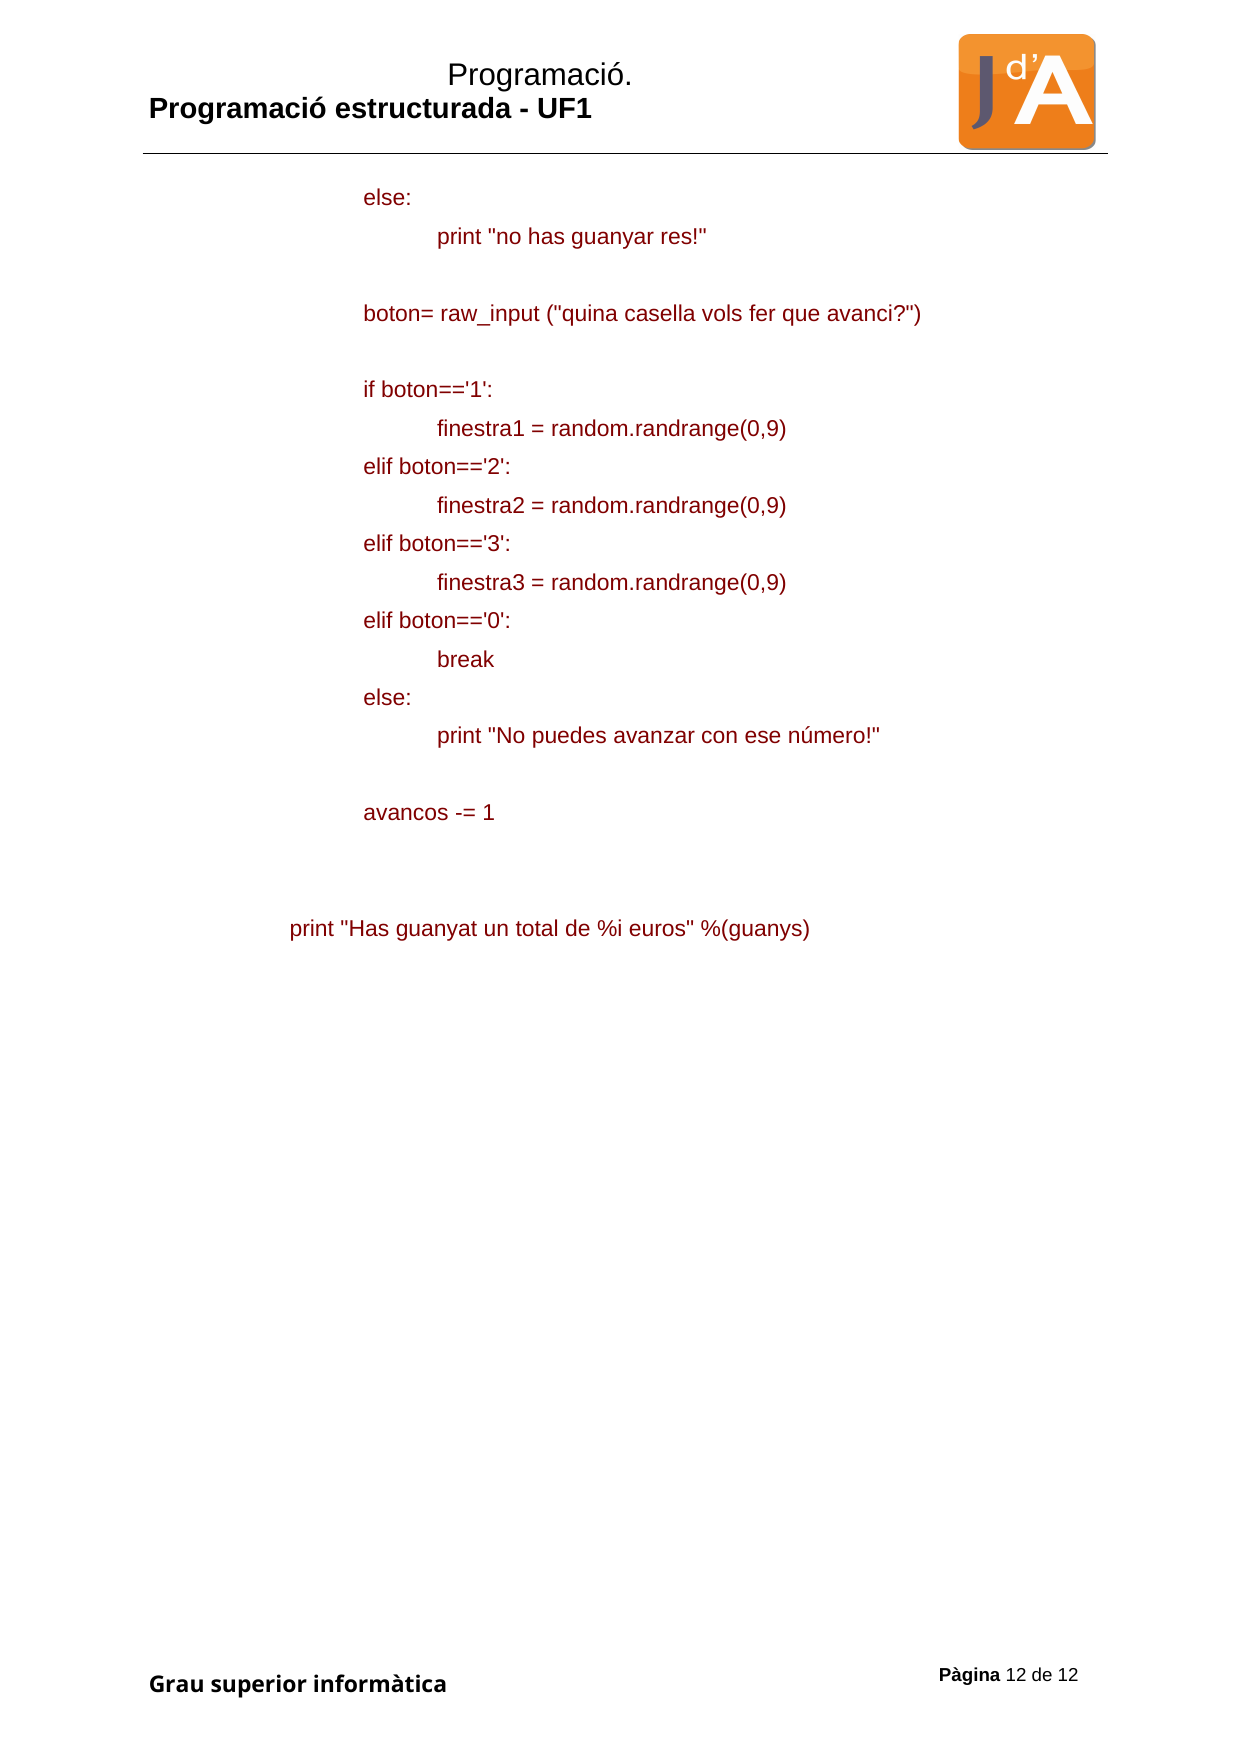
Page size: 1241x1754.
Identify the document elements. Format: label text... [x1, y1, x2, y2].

text break [289, 646, 1107, 672]
text elif boton=='2': [289, 454, 1107, 480]
text elif boton=='3': [289, 531, 1107, 557]
text print "no has guanyar res!" [289, 223, 1107, 249]
text else: [289, 685, 1107, 710]
text finestra2 = random.randrange(0,9) [289, 492, 1107, 518]
text if boton=='1': [289, 377, 1107, 403]
text else: [289, 185, 1107, 211]
text finestra1 = random.randrange(0,9) [289, 416, 1107, 441]
picture [958, 34, 1096, 150]
text boton= raw_input ("quina casella vols fer que avanci?") [289, 300, 1107, 326]
text avancos -= 1 [289, 800, 1107, 826]
text elif boton=='0': [289, 608, 1107, 633]
text print "No puedes avanzar con ese número!" [289, 723, 1107, 749]
text finestra3 = random.randrange(0,9) [289, 569, 1107, 595]
text print "Has guanyat un total de %i euros" %(guanys) [289, 915, 1107, 941]
